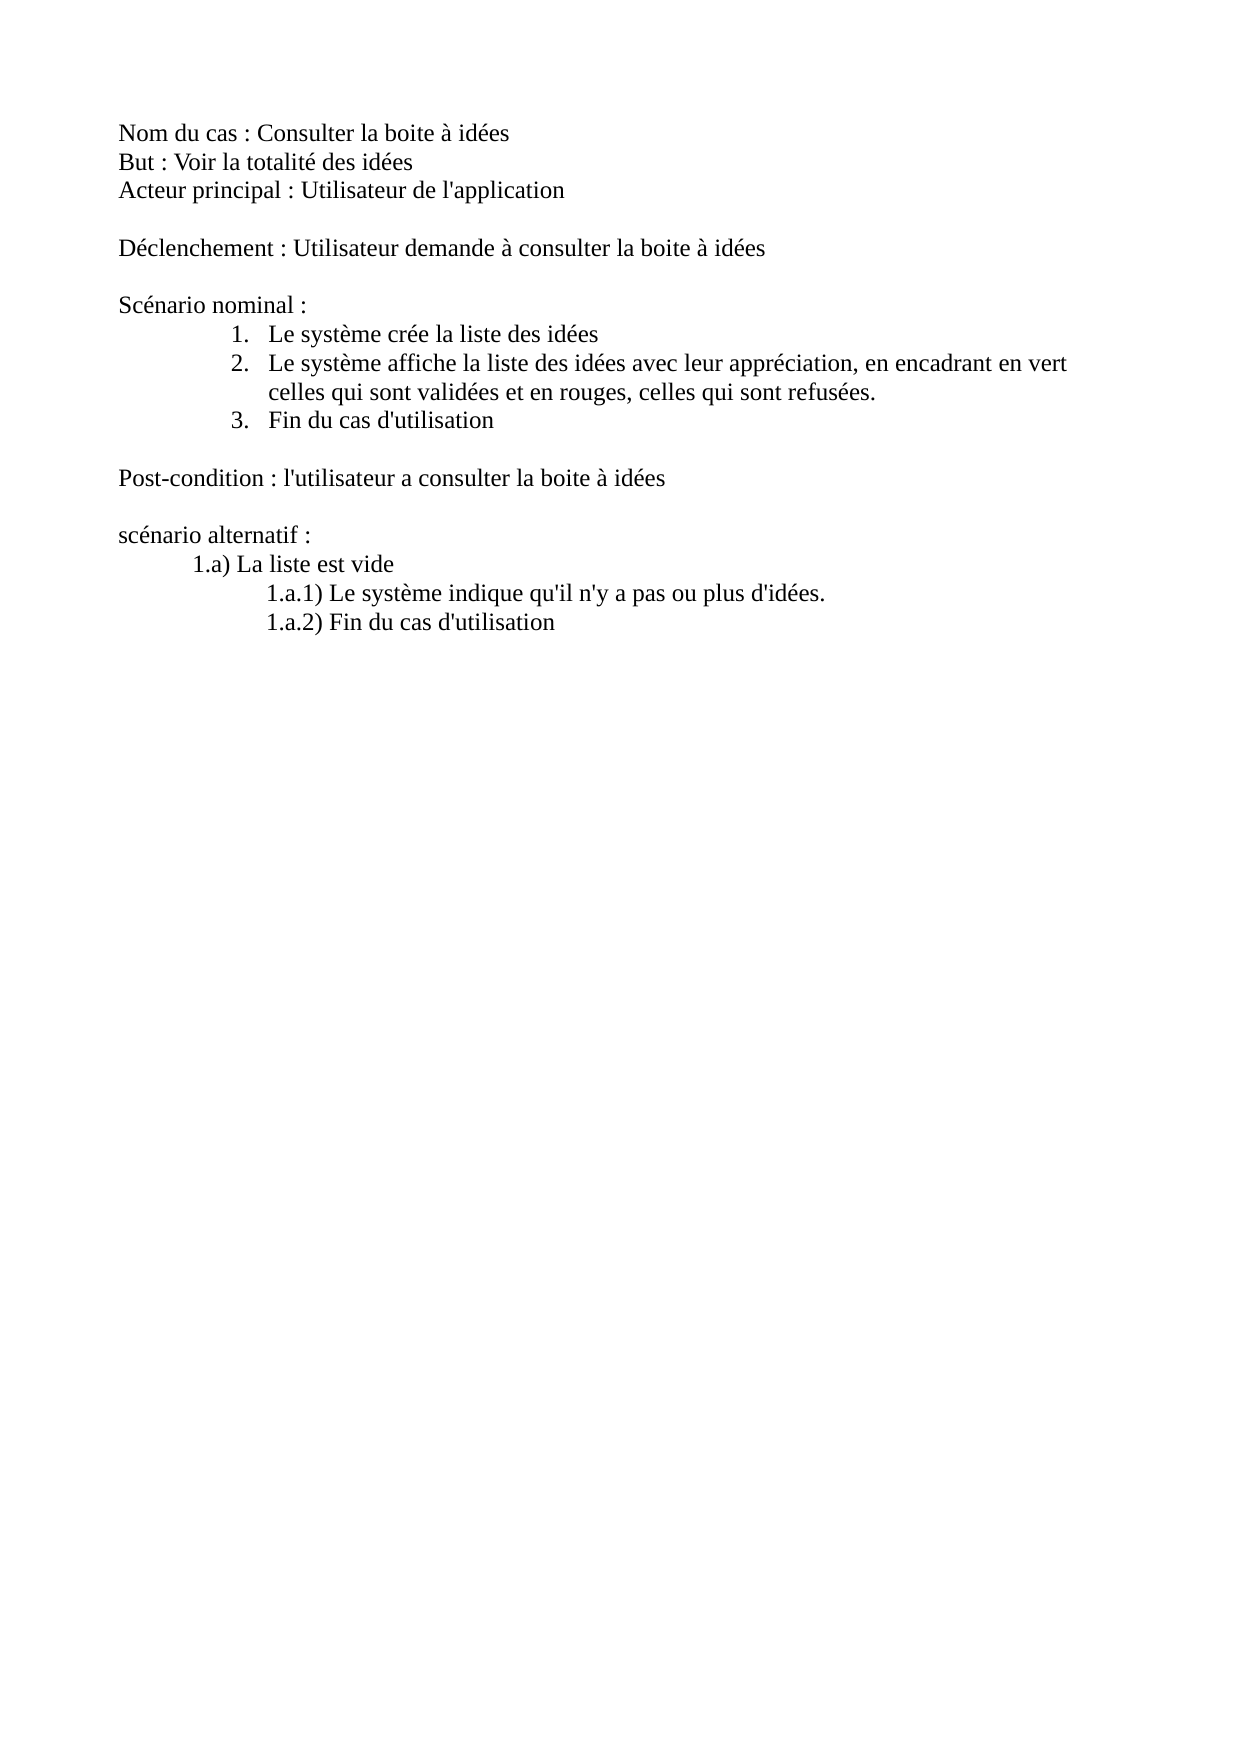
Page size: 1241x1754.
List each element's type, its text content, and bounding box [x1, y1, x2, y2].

text 1.a.1) Le système indique qu'il n'y a pas ou plus d'idées. [118, 578, 1122, 607]
list Fin du cas d'utilisation [231, 406, 1122, 434]
text scénario alternatif : [118, 521, 1122, 549]
text Scénario nominal : [118, 291, 1122, 319]
text Déclenchement : Utilisateur demande à consulter la boite à idées [118, 233, 1122, 262]
text Acteur principal : Utilisateur de l'application [118, 176, 1122, 204]
list Le système crée la liste des idées [231, 319, 1122, 348]
text 1.a) La liste est vide [118, 549, 1122, 578]
text But : Voir la totalité des idées [118, 147, 1122, 176]
text 1.a.2) Fin du cas d'utilisation [118, 607, 1122, 636]
text Nom du cas : Consulter la boite à idées [118, 118, 1122, 147]
list Le système affiche la liste des idées avec leur appréciation, en encadrant en vert celles qui sont validées et en rouges, celles qui sont refusées. [231, 348, 1122, 406]
text Post-condition : l'utilisateur a consulter la boite à idées [118, 463, 1122, 492]
